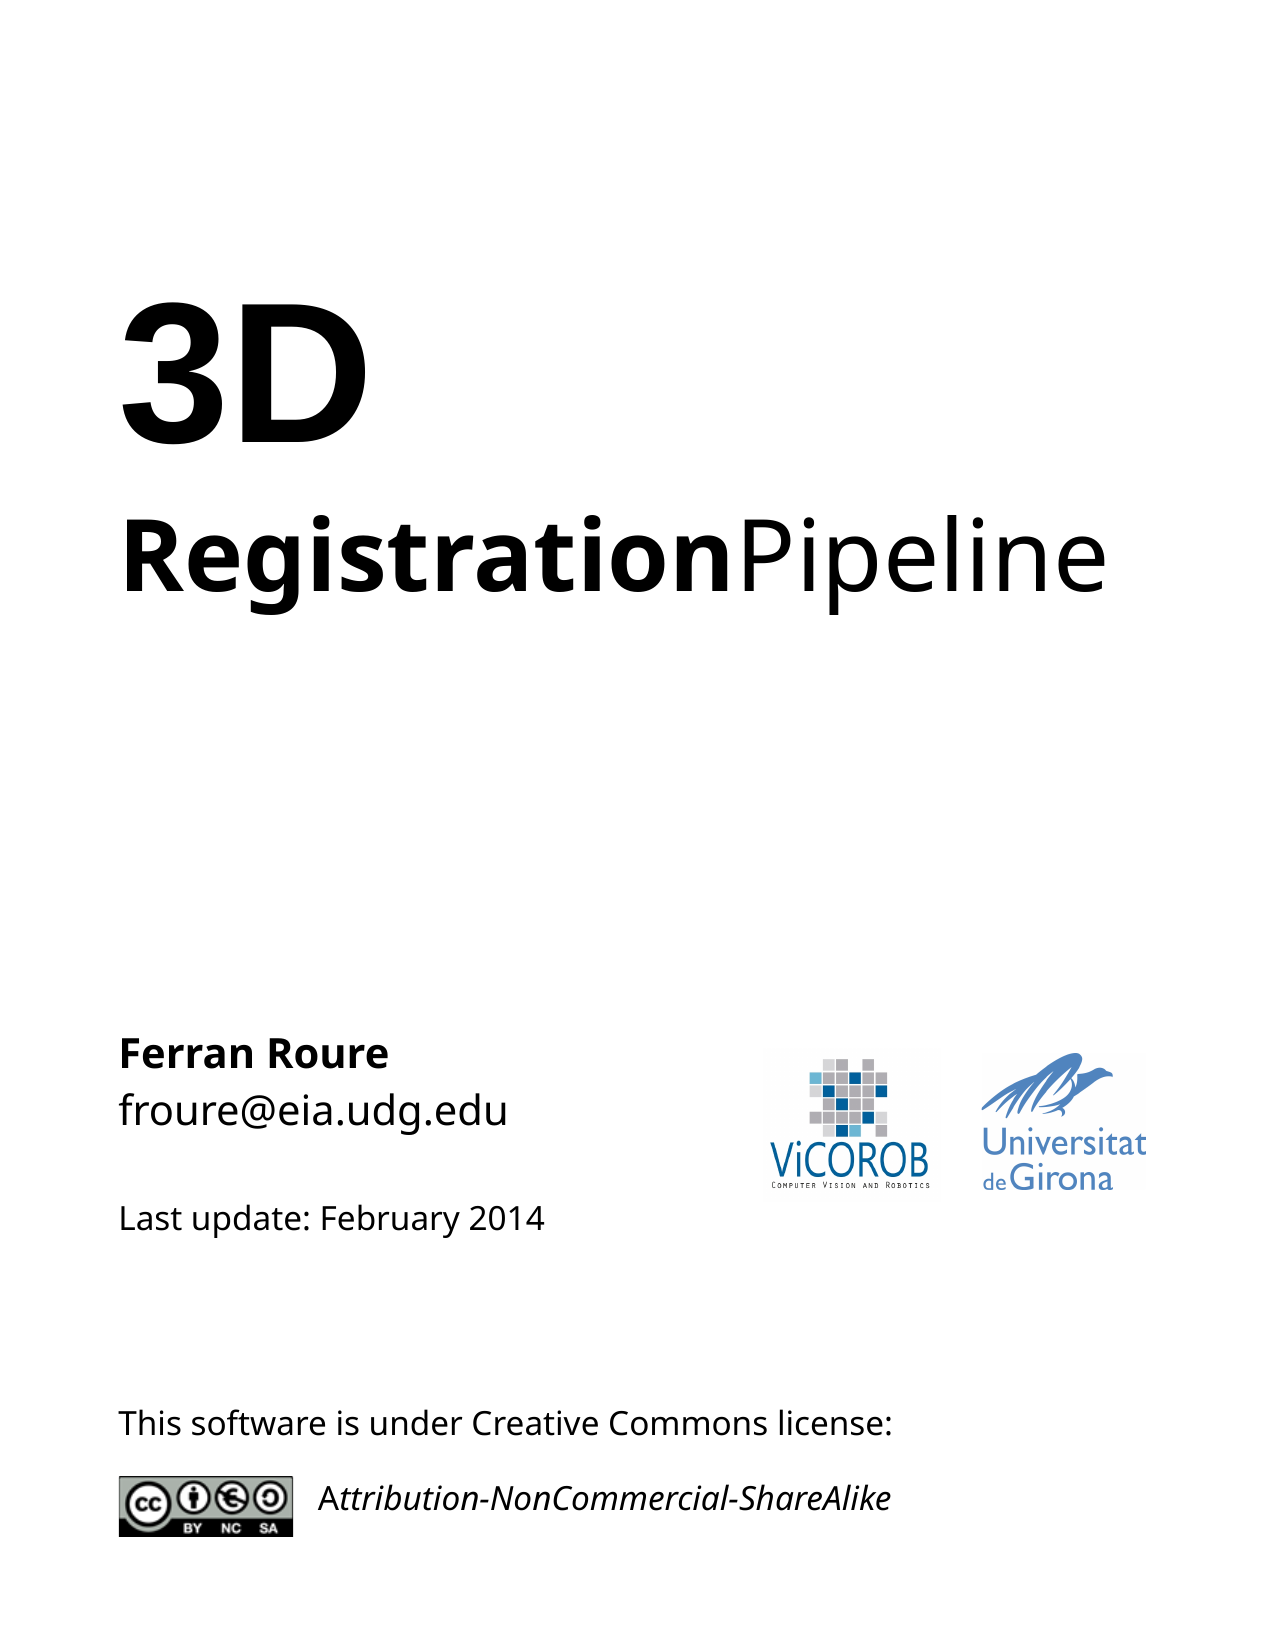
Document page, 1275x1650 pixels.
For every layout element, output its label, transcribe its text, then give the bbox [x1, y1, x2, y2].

text froure@eia.udg.edu [118, 1081, 762, 1138]
text [1146, 1081, 1157, 1138]
text Attribution-NonCommercial-ShareAlike [118, 1474, 1157, 1520]
text 3D [118, 254, 1157, 484]
text Ferran Roure [118, 1024, 1157, 1081]
text Last update: February 2014 [118, 1194, 1157, 1240]
picture [118, 1476, 294, 1537]
text This software is under Creative Commons license: [118, 1400, 1157, 1446]
picture [981, 1053, 1146, 1190]
text RegistrationPipeline [118, 484, 1157, 621]
picture [762, 1048, 942, 1202]
text [942, 1081, 981, 1138]
